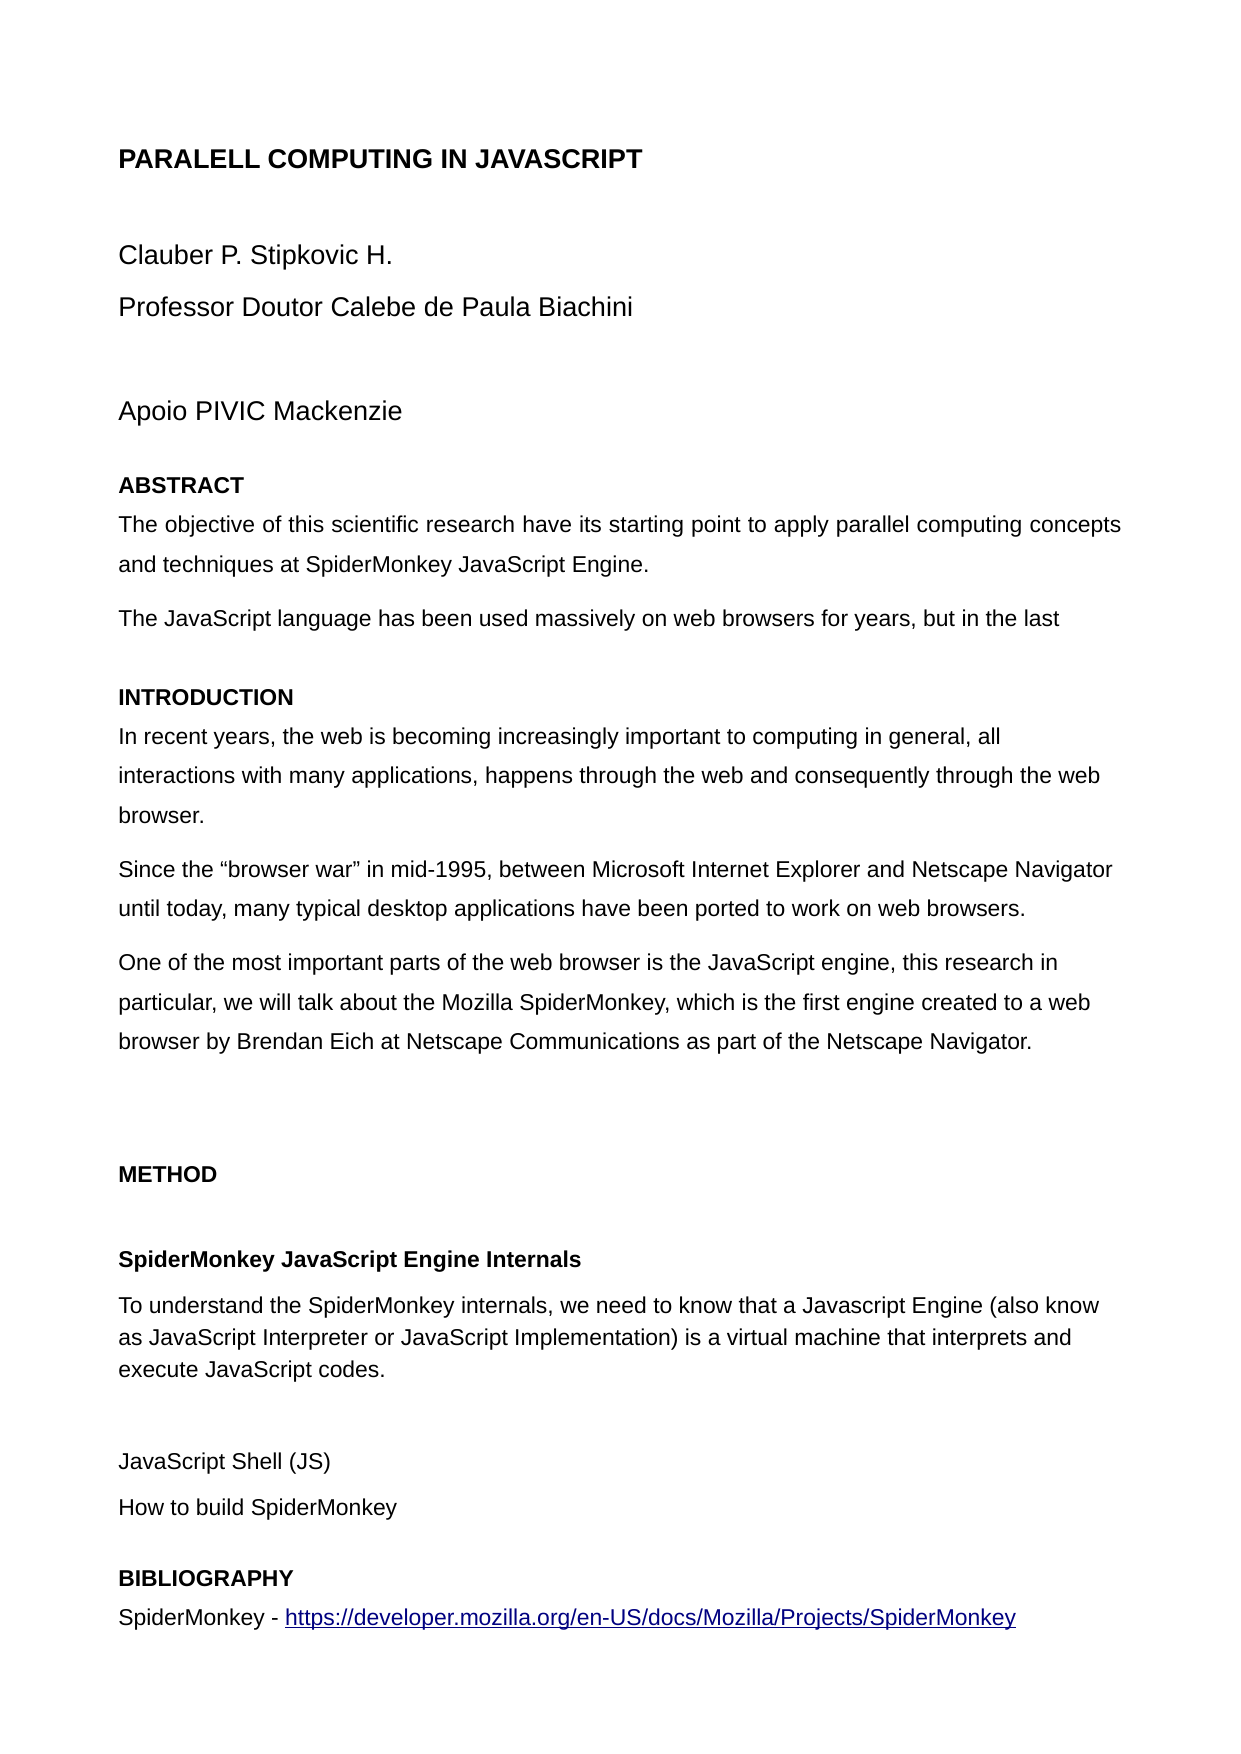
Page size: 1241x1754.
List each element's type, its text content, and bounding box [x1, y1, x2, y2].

text Clauber P. Stipkovic H. [118, 239, 1122, 270]
text The objective of this scientific research have its starting point to apply parallel computing concepts and techniques at SpiderMonkey JavaScript Engine. [118, 511, 1122, 577]
text SpiderMonkey JavaScript Engine Internals [118, 1246, 1122, 1273]
text In recent years, the web is becoming increasingly important to computing in general, all interactions with many applications, happens through the web and consequently through the web browser. [118, 723, 1122, 828]
title PARALELL COMPUTING IN JAVASCRIPT [118, 143, 1122, 174]
text Professor Doutor Calebe de Paula Biachini [118, 291, 1122, 322]
text The JavaScript language has been used massively on web browsers for years, but in the last [118, 605, 1122, 631]
text SpiderMonkey - https://developer.mozilla.org/en-US/docs/Mozilla/Projects/SpiderMonkey [118, 1604, 1122, 1630]
text One of the most important parts of the web browser is the JavaScript engine, this research in particular, we will talk about the Mozilla SpiderMonkey, which is the first engine created to a web browser by Brendan Eich at Netscape Communications as part of the Netscape Navigator. [118, 949, 1122, 1054]
text Since the “browser war” in mid-1995, between Microsoft Internet Explorer and Netscape Navigator until today, many typical desktop applications have been ported to work on web browsers. [118, 856, 1122, 921]
text To understand the SpiderMonkey internals, we need to know that a Javascript Engine (also know as JavaScript Interpreter or JavaScript Implementation) is a virtual machine that interprets and execute JavaScript codes. [118, 1292, 1122, 1382]
text Apoio PIVIC Mackenzie [118, 395, 1122, 426]
text JavaScript Shell (JS) [118, 1448, 1122, 1474]
subtitle METHOD [118, 1161, 1122, 1188]
subtitle BIBLIOGRAPHY [118, 1565, 1122, 1591]
subtitle ABSTRACT [118, 472, 1122, 499]
text How to build SpiderMonkey [118, 1494, 1122, 1520]
subtitle INTRODUCTION [118, 684, 1122, 710]
